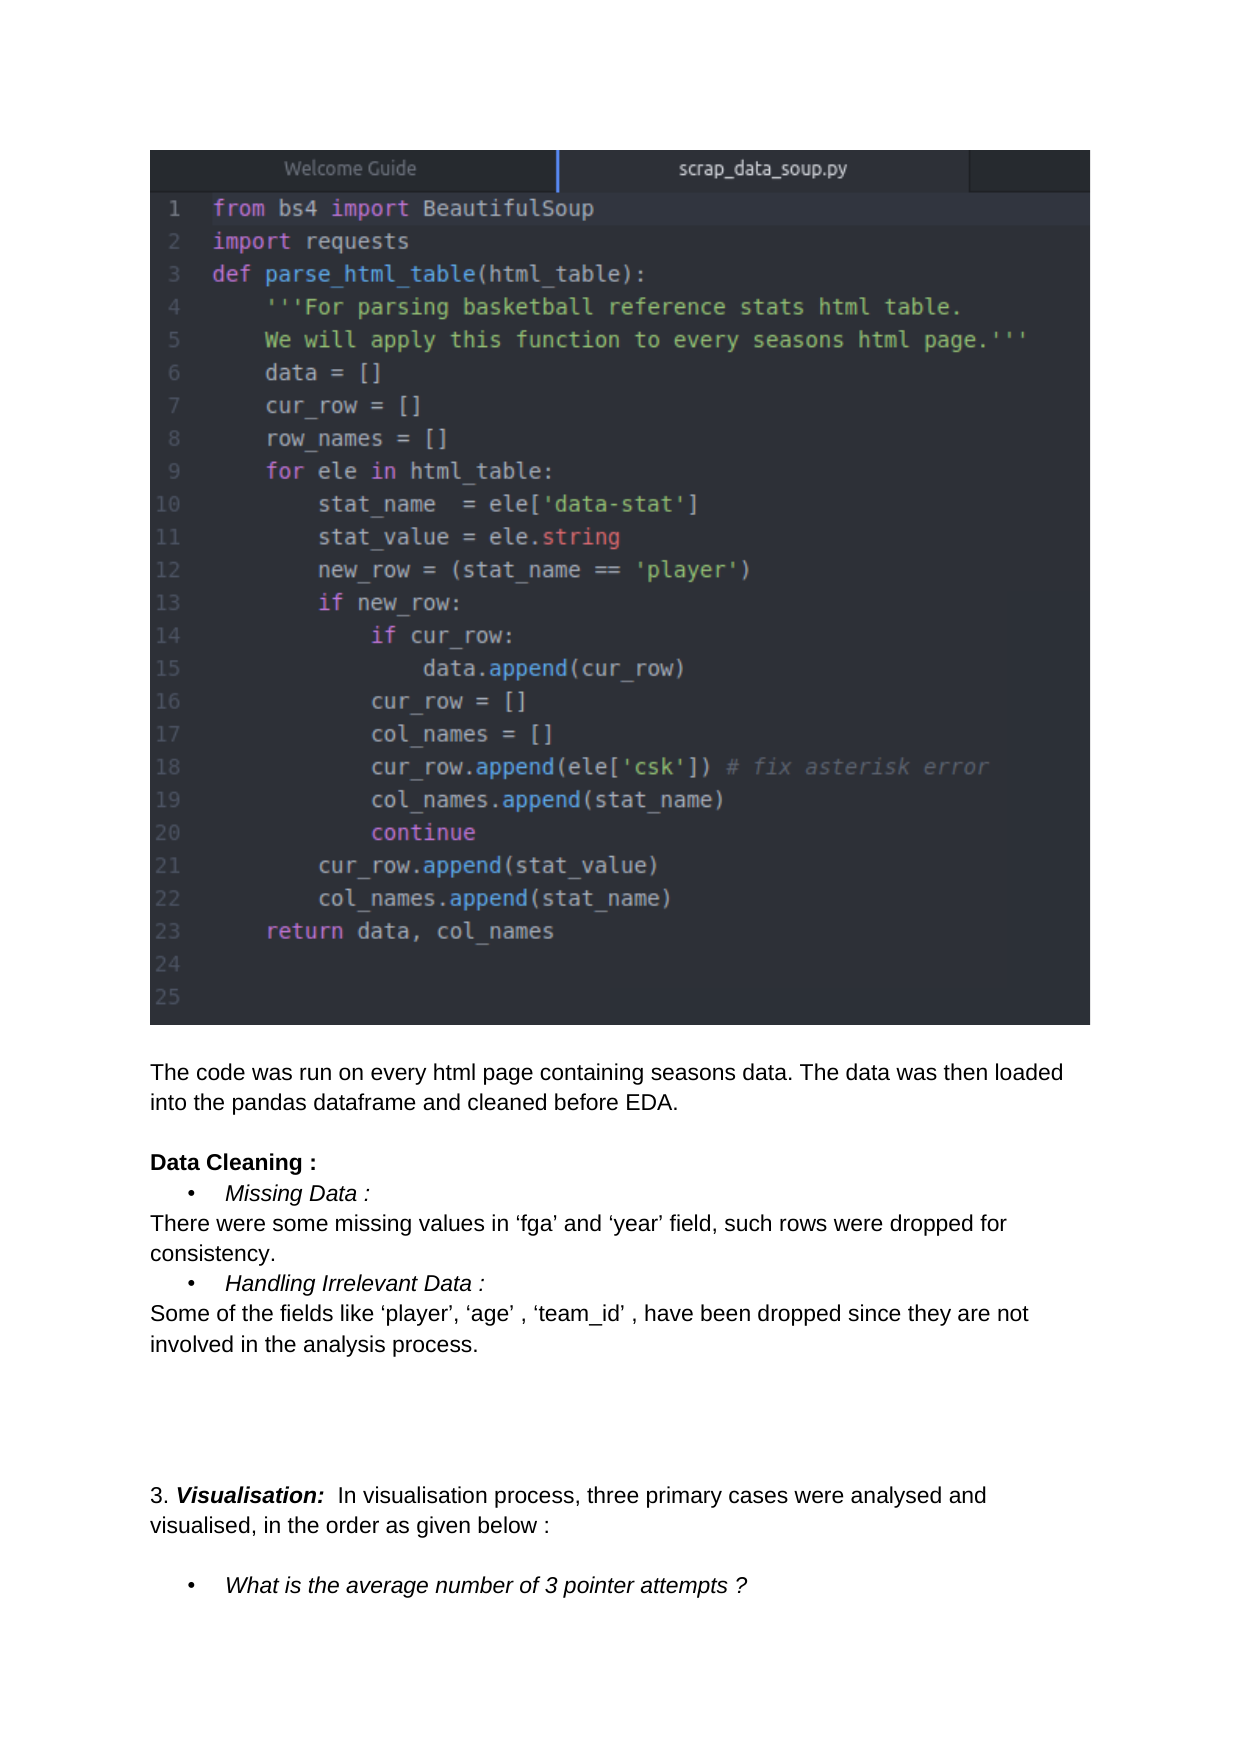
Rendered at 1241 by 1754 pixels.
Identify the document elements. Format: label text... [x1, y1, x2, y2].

list Handling Irrelevant Data : [187, 1270, 1090, 1296]
text There were some missing values in ‘fga’ and ‘year’ field, such rows were dropped for consistency. [150, 1210, 1090, 1266]
list Missing Data : [187, 1179, 1090, 1206]
text The code was run on every html page containing seasons data. The data was then loaded into the pandas dataframe and cleaned before EDA. [150, 1059, 1090, 1115]
text Some of the fields like ‘player’, ‘age’ , ‘team_id’ , have been dropped since they are not involved in the analysis process. [150, 1300, 1090, 1357]
text 3. Visualisation: In visualisation process, three primary cases were analysed and visualised, in the order as given below : [150, 1482, 1090, 1538]
text Data Cleaning : [150, 1149, 1090, 1176]
picture [150, 150, 1091, 1025]
list What is the average number of 3 pointer attempts ? [187, 1572, 1090, 1598]
